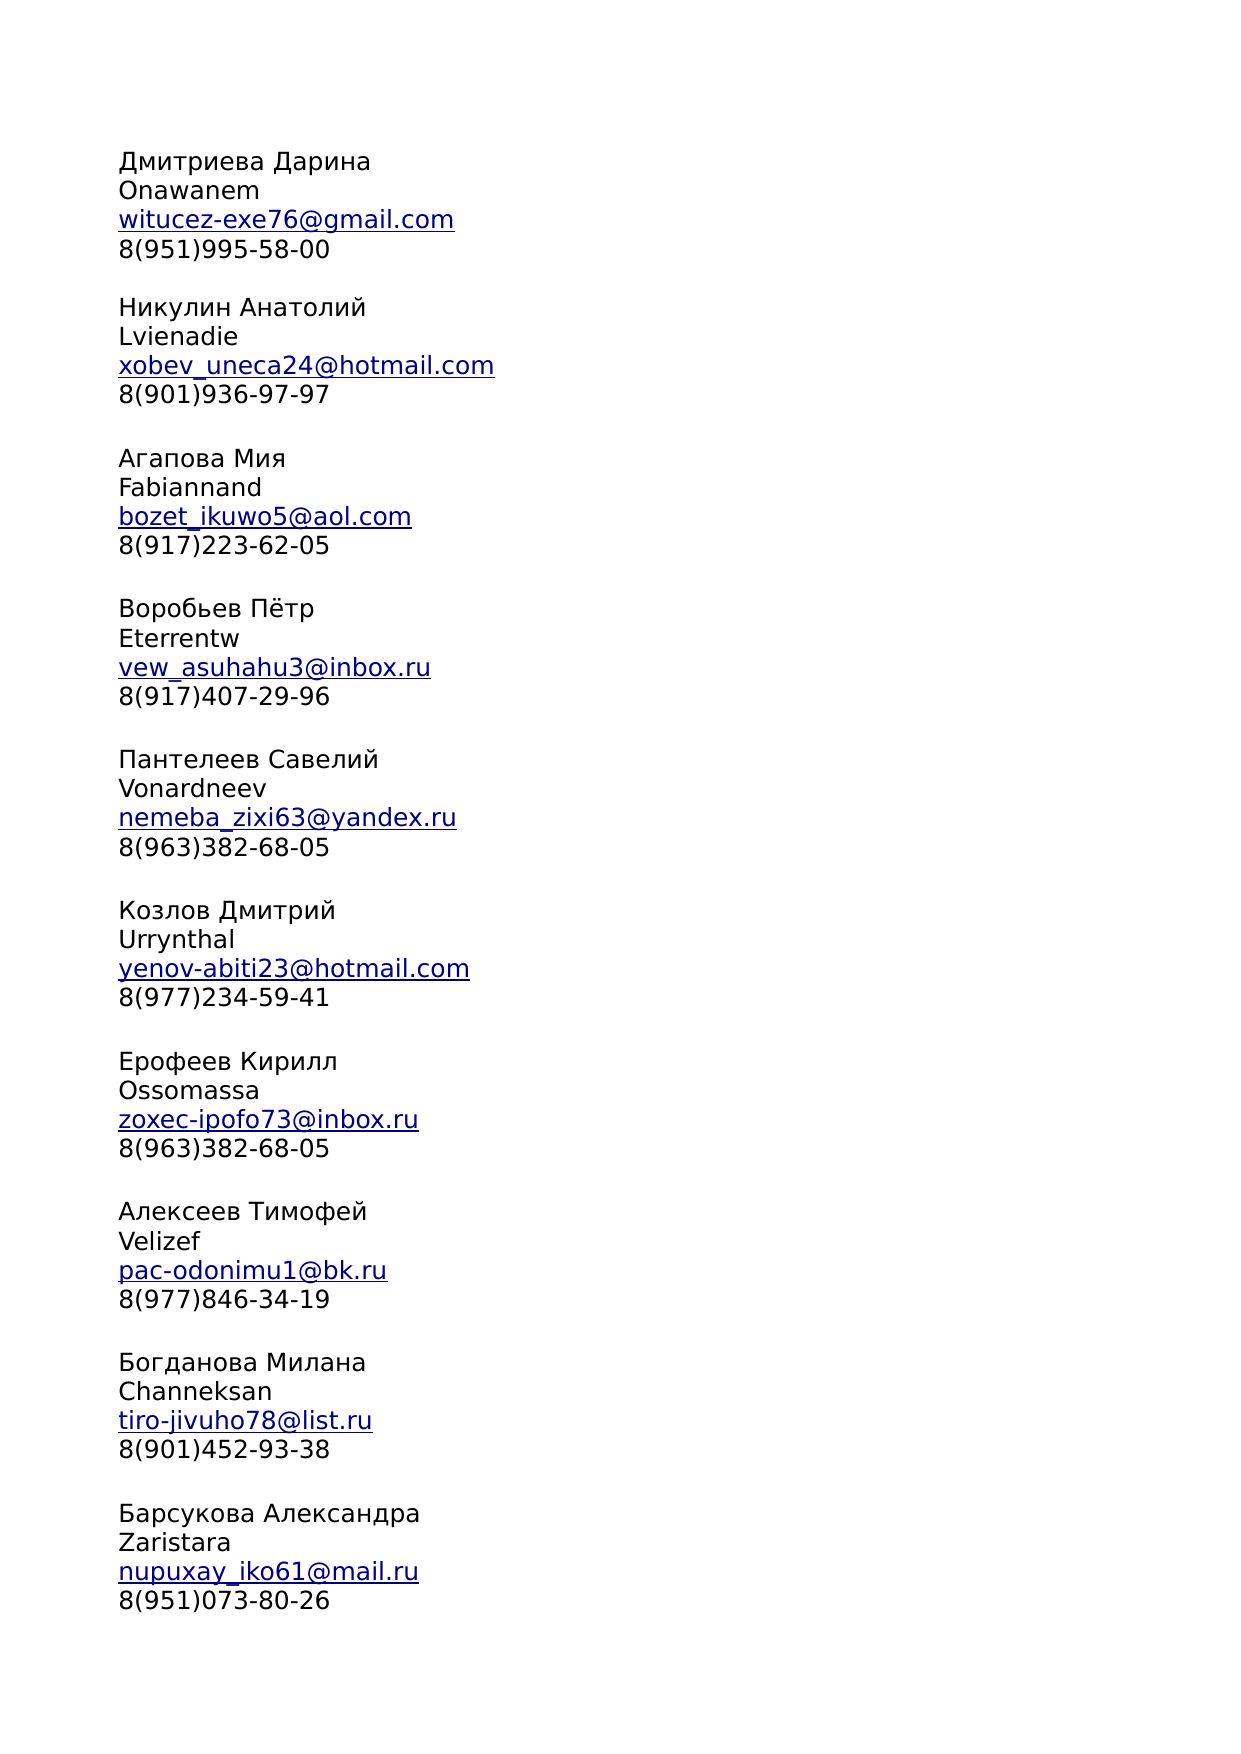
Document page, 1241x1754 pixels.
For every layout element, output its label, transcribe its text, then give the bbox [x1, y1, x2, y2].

text Алексеев Тимофей [118, 1197, 1122, 1227]
text 8(977)846-34-19 [118, 1285, 1122, 1314]
text 8(963)382-68-05 [118, 1134, 1122, 1163]
text xobev_uneca24@hotmail.com [118, 351, 1122, 381]
text nemeba_zixi63@yandex.ru [118, 804, 1122, 833]
text Никулин Анатолий [118, 293, 1122, 322]
text Барсукова Александра [118, 1499, 1122, 1528]
text Eterrentw [118, 624, 1122, 653]
text Воробьев Пётр [118, 594, 1122, 624]
text 8(951)073-80-26 [118, 1586, 1122, 1616]
text Богданова Милана [118, 1348, 1122, 1377]
text bozet_ikuwo5@aol.com [118, 502, 1122, 531]
text 8(951)995-58-00 [118, 235, 1122, 264]
text Агапова Мия [118, 444, 1122, 473]
text Urrynthal [118, 925, 1122, 954]
text Lvienadie [118, 322, 1122, 351]
text Козлов Дмитрий [118, 896, 1122, 925]
text nupuxay_iko61@mail.ru [118, 1557, 1122, 1586]
text yenov-abiti23@hotmail.com [118, 954, 1122, 983]
text 8(901)936-97-97 [118, 381, 1122, 410]
text Ossomassa [118, 1076, 1122, 1105]
text Channeksan [118, 1377, 1122, 1407]
text 8(917)223-62-05 [118, 531, 1122, 561]
text 8(901)452-93-38 [118, 1436, 1122, 1465]
text witucez-exe76@gmail.com [118, 206, 1122, 235]
text Fabiannand [118, 473, 1122, 502]
text Onawanem [118, 176, 1122, 206]
text Velizef [118, 1227, 1122, 1256]
text 8(963)382-68-05 [118, 833, 1122, 862]
text 8(977)234-59-41 [118, 983, 1122, 1013]
text Zaristara [118, 1528, 1122, 1557]
text tiro-jivuho78@list.ru [118, 1407, 1122, 1436]
text Ерофеев Кирилл [118, 1047, 1122, 1076]
text Vonardneev [118, 774, 1122, 804]
text 8(917)407-29-96 [118, 682, 1122, 711]
text vew_asuhahu3@inbox.ru [118, 653, 1122, 682]
text zoxec-ipofo73@inbox.ru [118, 1105, 1122, 1134]
text Пантелеев Савелий [118, 745, 1122, 774]
text pac-odonimu1@bk.ru [118, 1256, 1122, 1285]
text Дмитриева Дарина [118, 118, 1122, 176]
